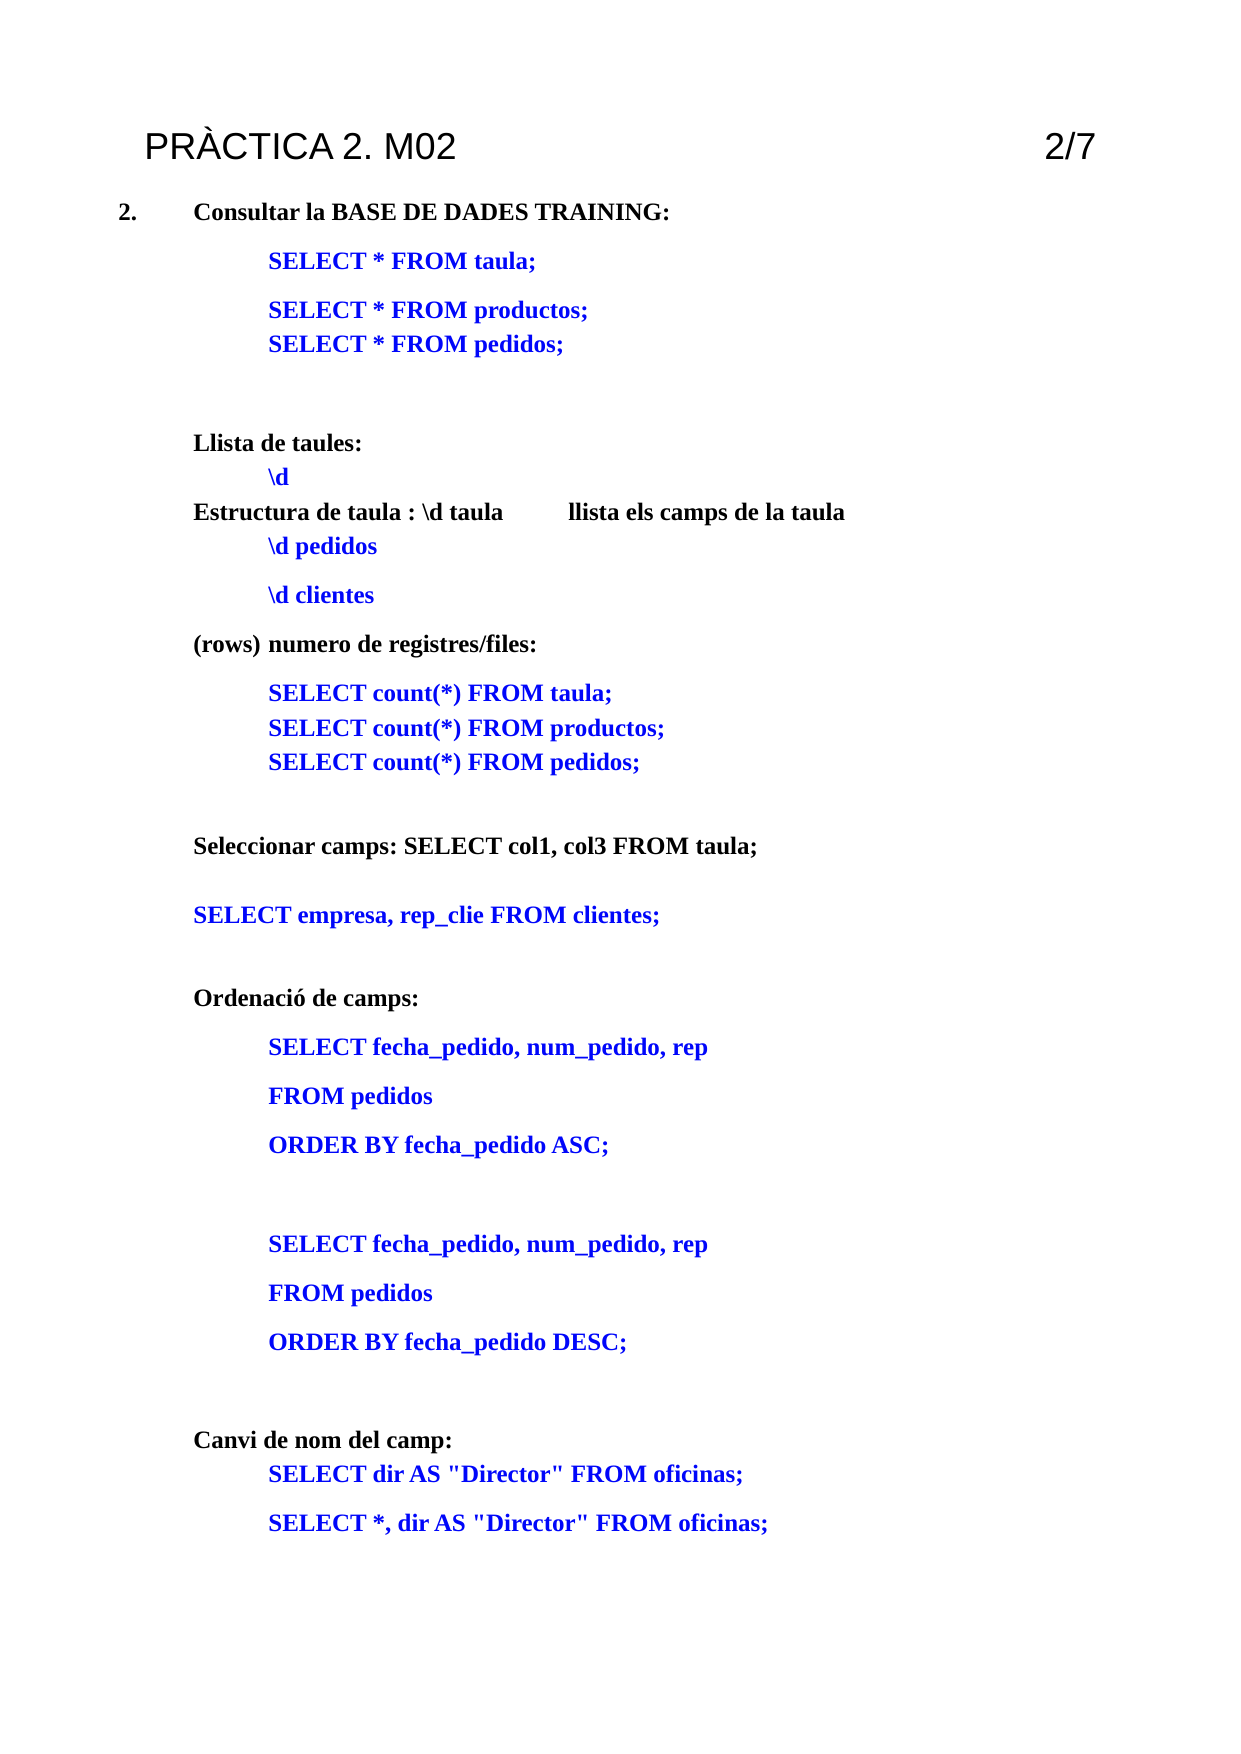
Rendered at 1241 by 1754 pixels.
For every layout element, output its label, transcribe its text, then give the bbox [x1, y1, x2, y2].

text FROM pedidos [193, 1278, 1122, 1306]
text Llista de taules: \d Estructura de taula : \d taula llista els camps de la taula \d pedidos [193, 428, 1122, 560]
text ORDER BY fecha_pedido DESC; [118, 1327, 1122, 1356]
text SELECT count(*) FROM taula; SELECT count(*) FROM productos; SELECT count(*) FROM pedidos; [268, 678, 1122, 776]
text (rows) numero de registres/files: [193, 629, 1122, 658]
text Seleccionar camps: SELECT col1, col3 FROM taula; SELECT empresa, rep_clie FROM clientes; [118, 796, 1122, 928]
text Ordenació de camps: [118, 949, 1122, 1012]
list Consultar la BASE DE DADES TRAINING: [118, 197, 1122, 226]
text SELECT fecha_pedido, num_pedido, rep [118, 1229, 1122, 1257]
text ORDER BY fecha_pedido ASC; [268, 1131, 1122, 1159]
text SELECT *, dir AS "Director" FROM oficinas; [118, 1508, 1122, 1572]
text \d clientes [268, 580, 1122, 609]
text Canvi de nom del camp: SELECT dir AS "Director" FROM oficinas; [118, 1425, 1122, 1488]
text SELECT * FROM taula; [268, 246, 1122, 275]
text SELECT fecha_pedido, num_pedido, rep [193, 1032, 1122, 1061]
text FROM pedidos [193, 1081, 1122, 1110]
text SELECT * FROM productos; SELECT * FROM pedidos; [268, 295, 1122, 358]
